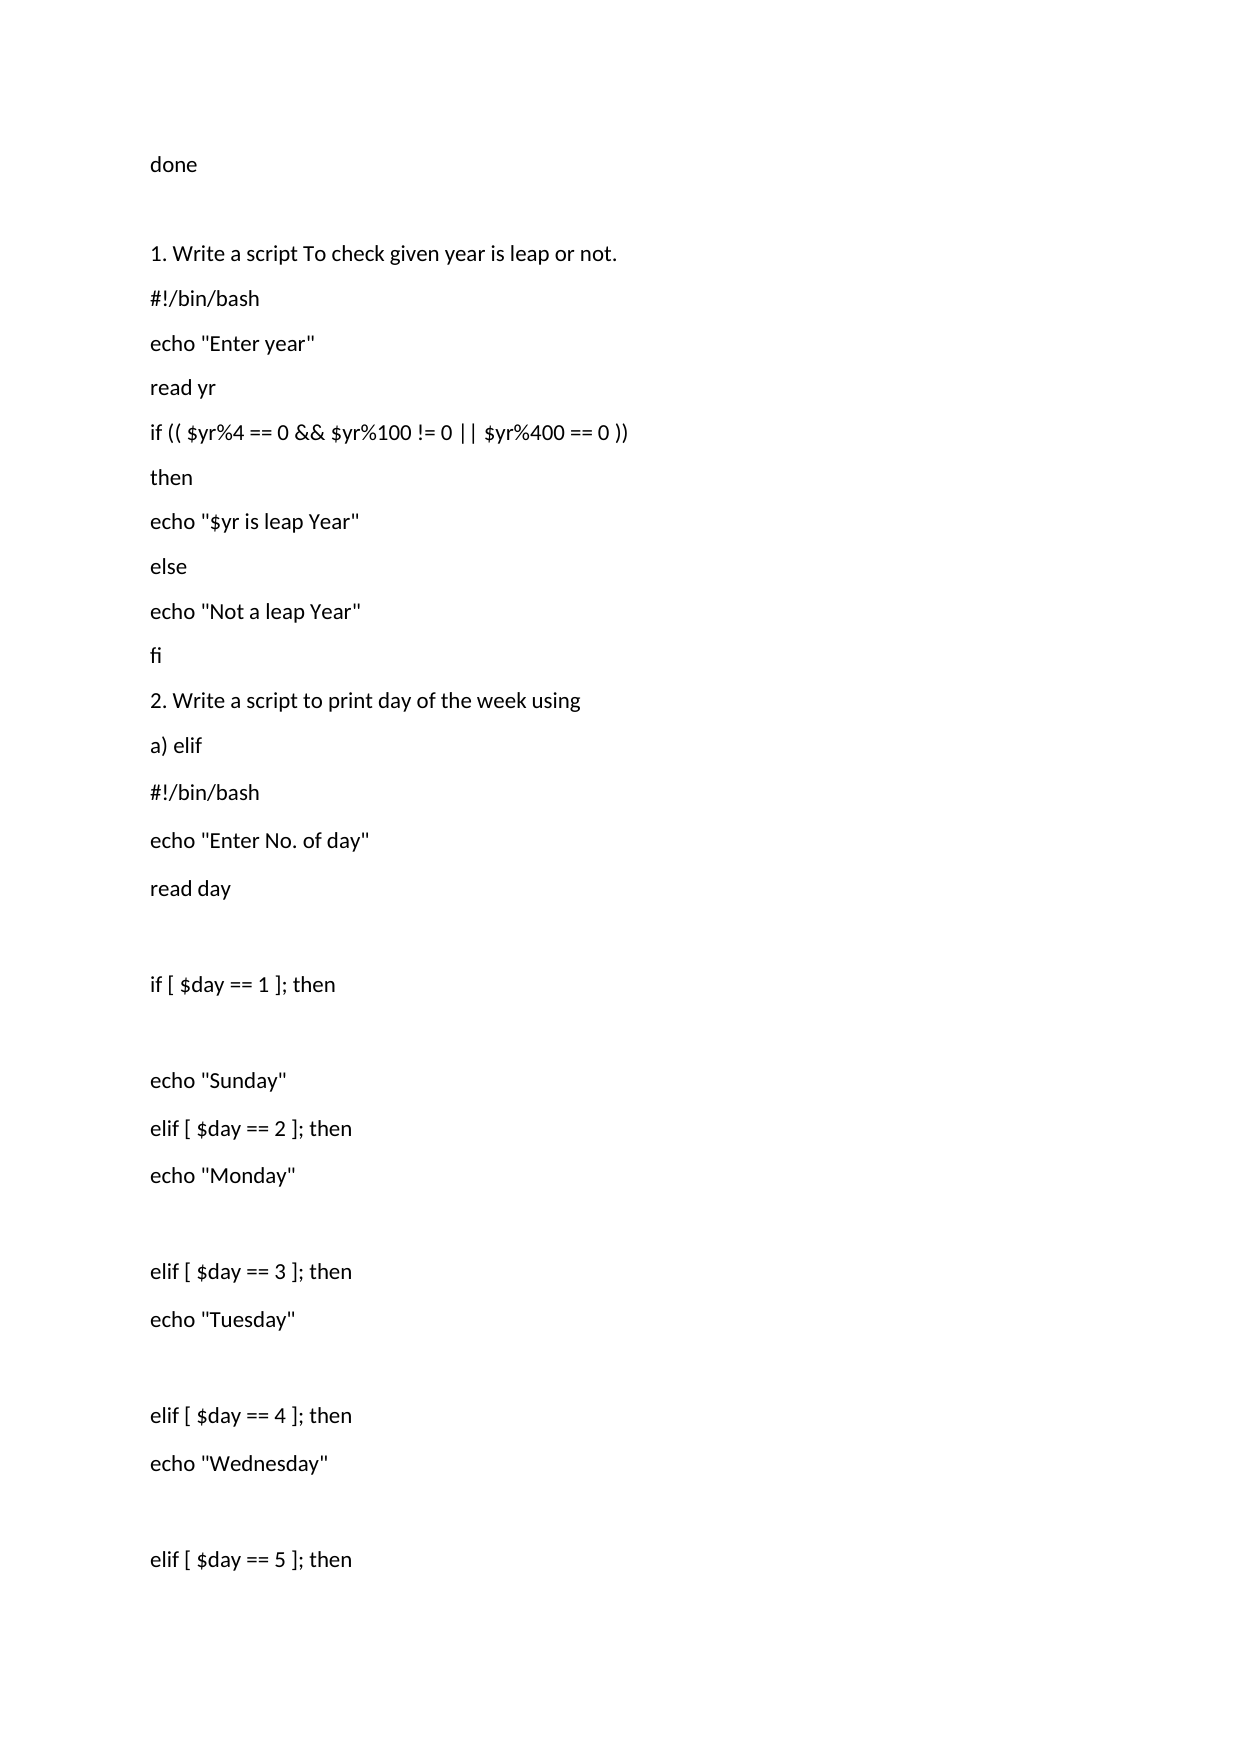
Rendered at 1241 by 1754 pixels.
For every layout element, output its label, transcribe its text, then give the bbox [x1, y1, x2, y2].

text echo "Not a leap Year" [150, 597, 1090, 625]
text then [150, 463, 1090, 491]
text else [150, 552, 1090, 580]
text elif [ $day == 4 ]; then [150, 1398, 1090, 1430]
text done [150, 150, 1090, 178]
text elif [ $day == 2 ]; then [150, 1111, 1090, 1142]
text #!/bin/bash [150, 284, 1090, 312]
text echo "Sunday" [150, 1063, 1090, 1094]
text echo "$yr is leap Year" [150, 507, 1090, 536]
text 2. Write a script to print day of the week using [150, 686, 1090, 714]
text if [ $day == 1 ]; then [150, 967, 1090, 998]
text if (( $yr%4 == 0 && $yr%100 != 0 || $yr%400 == 0 )) [150, 418, 1090, 446]
text elif [ $day == 5 ]; then [150, 1542, 1090, 1573]
text echo "Enter No. of day" [150, 823, 1090, 855]
text echo "Enter year" [150, 329, 1090, 357]
text read day [150, 871, 1090, 903]
text fi [150, 642, 1090, 669]
text elif [ $day == 3 ]; then [150, 1255, 1090, 1286]
text read yr [150, 373, 1090, 401]
text echo "Wednesday" [150, 1446, 1090, 1478]
text a) elif [150, 731, 1090, 759]
text echo "Tuesday" [150, 1303, 1090, 1334]
text echo "Monday" [150, 1159, 1090, 1190]
text #!/bin/bash [150, 776, 1090, 807]
text 1. Write a script To check given year is leap or not. [150, 239, 1090, 267]
